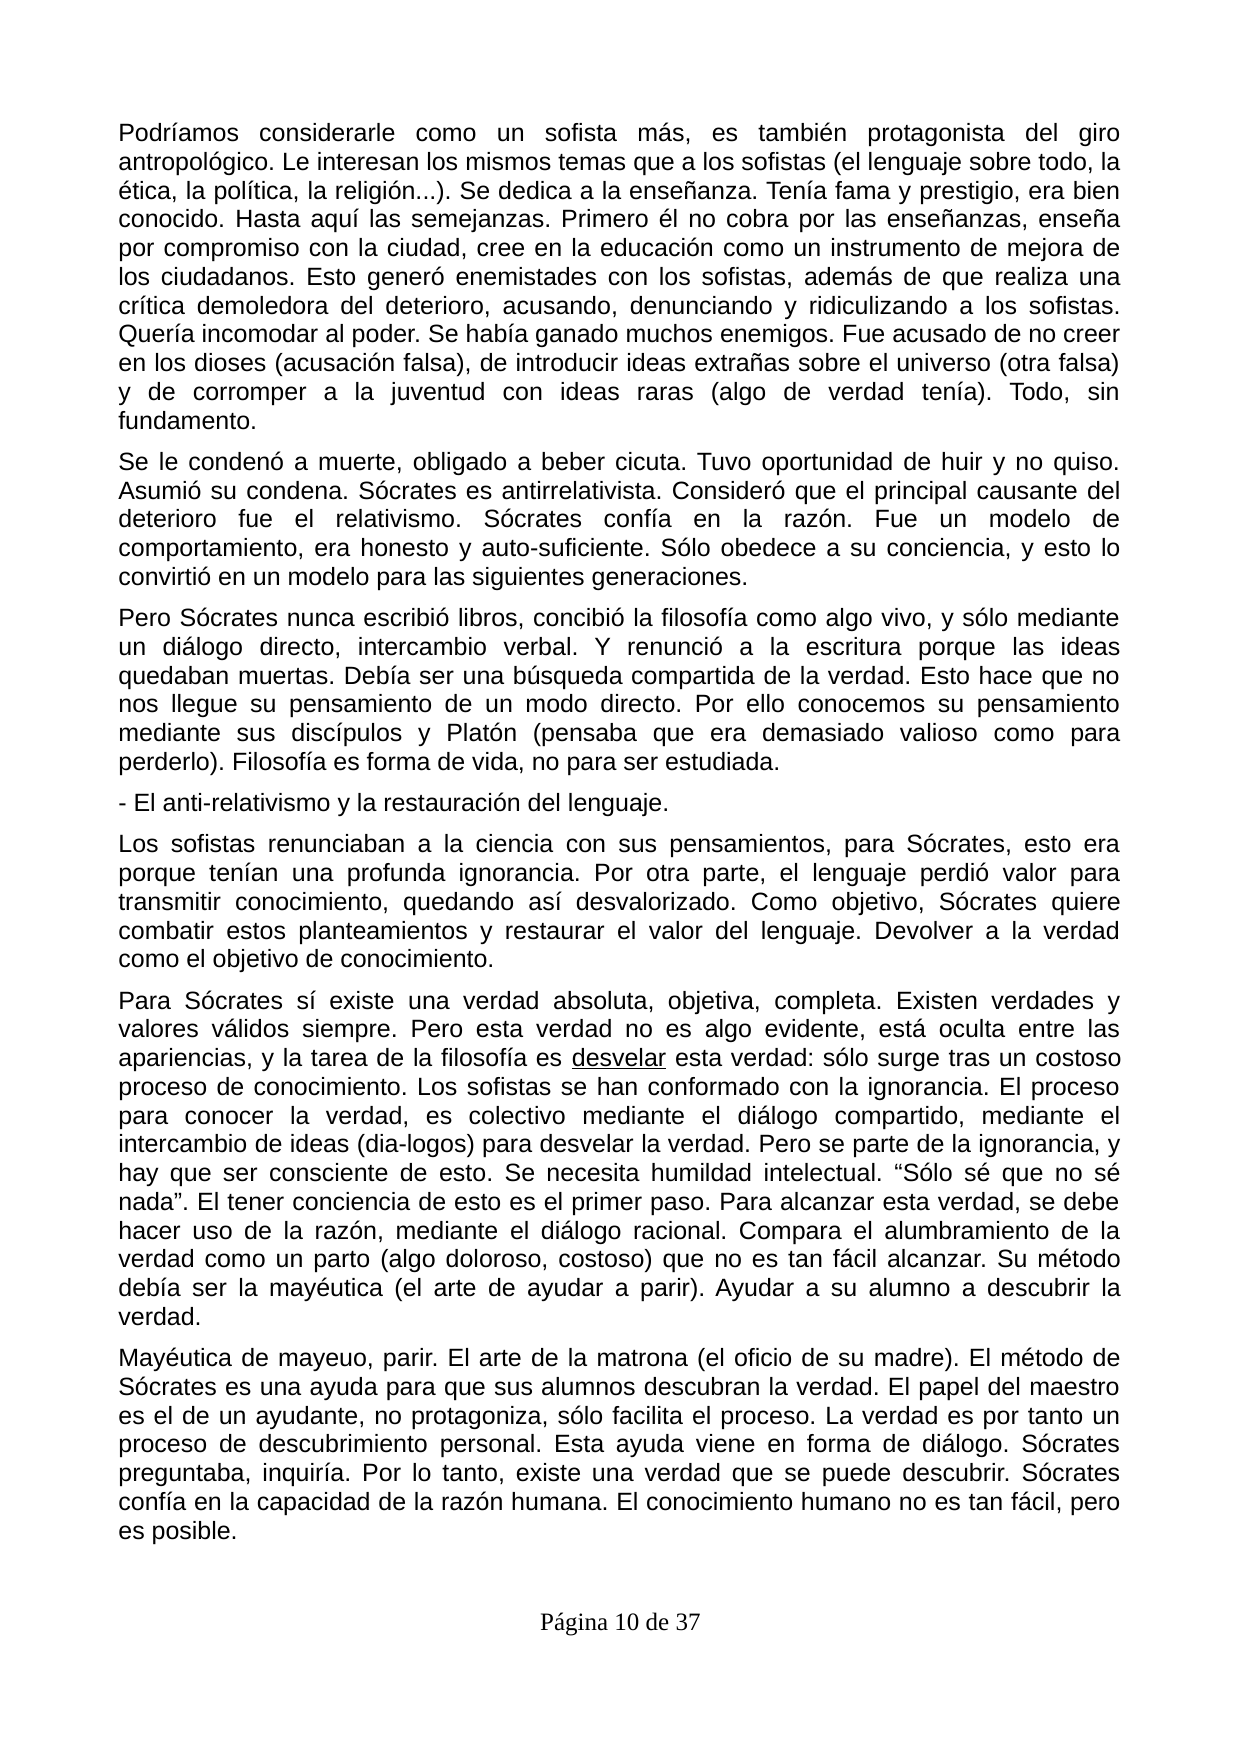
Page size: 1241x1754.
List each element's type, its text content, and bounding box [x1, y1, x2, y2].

text Podríamos considerarle como un sofista más, es también protagonista del giro antropológico. Le interesan los mismos temas que a los sofistas (el lenguaje sobre todo, la ética, la política, la religión...). Se dedica a la enseñanza. Tenía fama y prestigio, era bien conocido. Hasta aquí las semejanzas. Primero él no cobra por las enseñanzas, enseña por compromiso con la ciudad, cree en la educación como un instrumento de mejora de los ciudadanos. Esto generó enemistades con los sofistas, además de que realiza una crítica demoledora del deterioro, acusando, denunciando y ridiculizando a los sofistas. Quería incomodar al poder. Se había ganado muchos enemigos. Fue acusado de no creer en los dioses (acusación falsa), de introducir ideas extrañas sobre el universo (otra falsa) y de corromper a la juventud con ideas raras (algo de verdad tenía). Todo, sin fundamento. [118, 118, 1122, 434]
text - El anti-relativismo y la restauración del lenguaje. [118, 788, 1122, 817]
text Pero Sócrates nunca escribió libros, concibió la filosofía como algo vivo, y sólo mediante un diálogo directo, intercambio verbal. Y renunció a la escritura porque las ideas quedaban muertas. Debía ser una búsqueda compartida de la verdad. Esto hace que no nos llegue su pensamiento de un modo directo. Por ello conocemos su pensamiento mediante sus discípulos y Platón (pensaba que era demasiado valioso como para perderlo). Filosofía es forma de vida, no para ser estudiada. [118, 603, 1122, 776]
text Los sofistas renunciaban a la ciencia con sus pensamientos, para Sócrates, esto era porque tenían una profunda ignorancia. Por otra parte, el lenguaje perdió valor para transmitir conocimiento, quedando así desvalorizado. Como objetivo, Sócrates quiere combatir estos planteamientos y restaurar el valor del lenguaje. Devolver a la verdad como el objetivo de conocimiento. [118, 829, 1122, 973]
text Se le condenó a muerte, obligado a beber cicuta. Tuvo oportunidad de huir y no quiso. Asumió su condena. Sócrates es antirrelativista. Consideró que el principal causante del deterioro fue el relativismo. Sócrates confía en la razón. Fue un modelo de comportamiento, era honesto y auto-suficiente. Sólo obedece a su conciencia, y esto lo convirtió en un modelo para las siguientes generaciones. [118, 447, 1122, 591]
text Mayéutica de mayeuo, parir. El arte de la matrona (el oficio de su madre). El método de Sócrates es una ayuda para que sus alumnos descubran la verdad. El papel del maestro es el de un ayudante, no protagoniza, sólo facilita el proceso. La verdad es por tanto un proceso de descubrimiento personal. Esta ayuda viene en forma de diálogo. Sócrates preguntaba, inquiría. Por lo tanto, existe una verdad que se puede descubrir. Sócrates confía en la capacidad de la razón humana. El conocimiento humano no es tan fácil, pero es posible. [118, 1343, 1122, 1544]
text Para Sócrates sí existe una verdad absoluta, objetiva, completa. Existen verdades y valores válidos siempre. Pero esta verdad no es algo evidente, está oculta entre las apariencias, y la tarea de la filosofía es desvelar esta verdad: sólo surge tras un costoso proceso de conocimiento. Los sofistas se han conformado con la ignorancia. El proceso para conocer la verdad, es colectivo mediante el diálogo compartido, mediante el intercambio de ideas (dia-logos) para desvelar la verdad. Pero se parte de la ignorancia, y hay que ser consciente de esto. Se necesita humildad intelectual. “Sólo sé que no sé nada”. El tener conciencia de esto es el primer paso. Para alcanzar esta verdad, se debe hacer uso de la razón, mediante el diálogo racional. Compara el alumbramiento de la verdad como un parto (algo doloroso, costoso) que no es tan fácil alcanzar. Su método debía ser la mayéutica (el arte de ayudar a parir). Ayudar a su alumno a descubrir la verdad. [118, 986, 1122, 1331]
